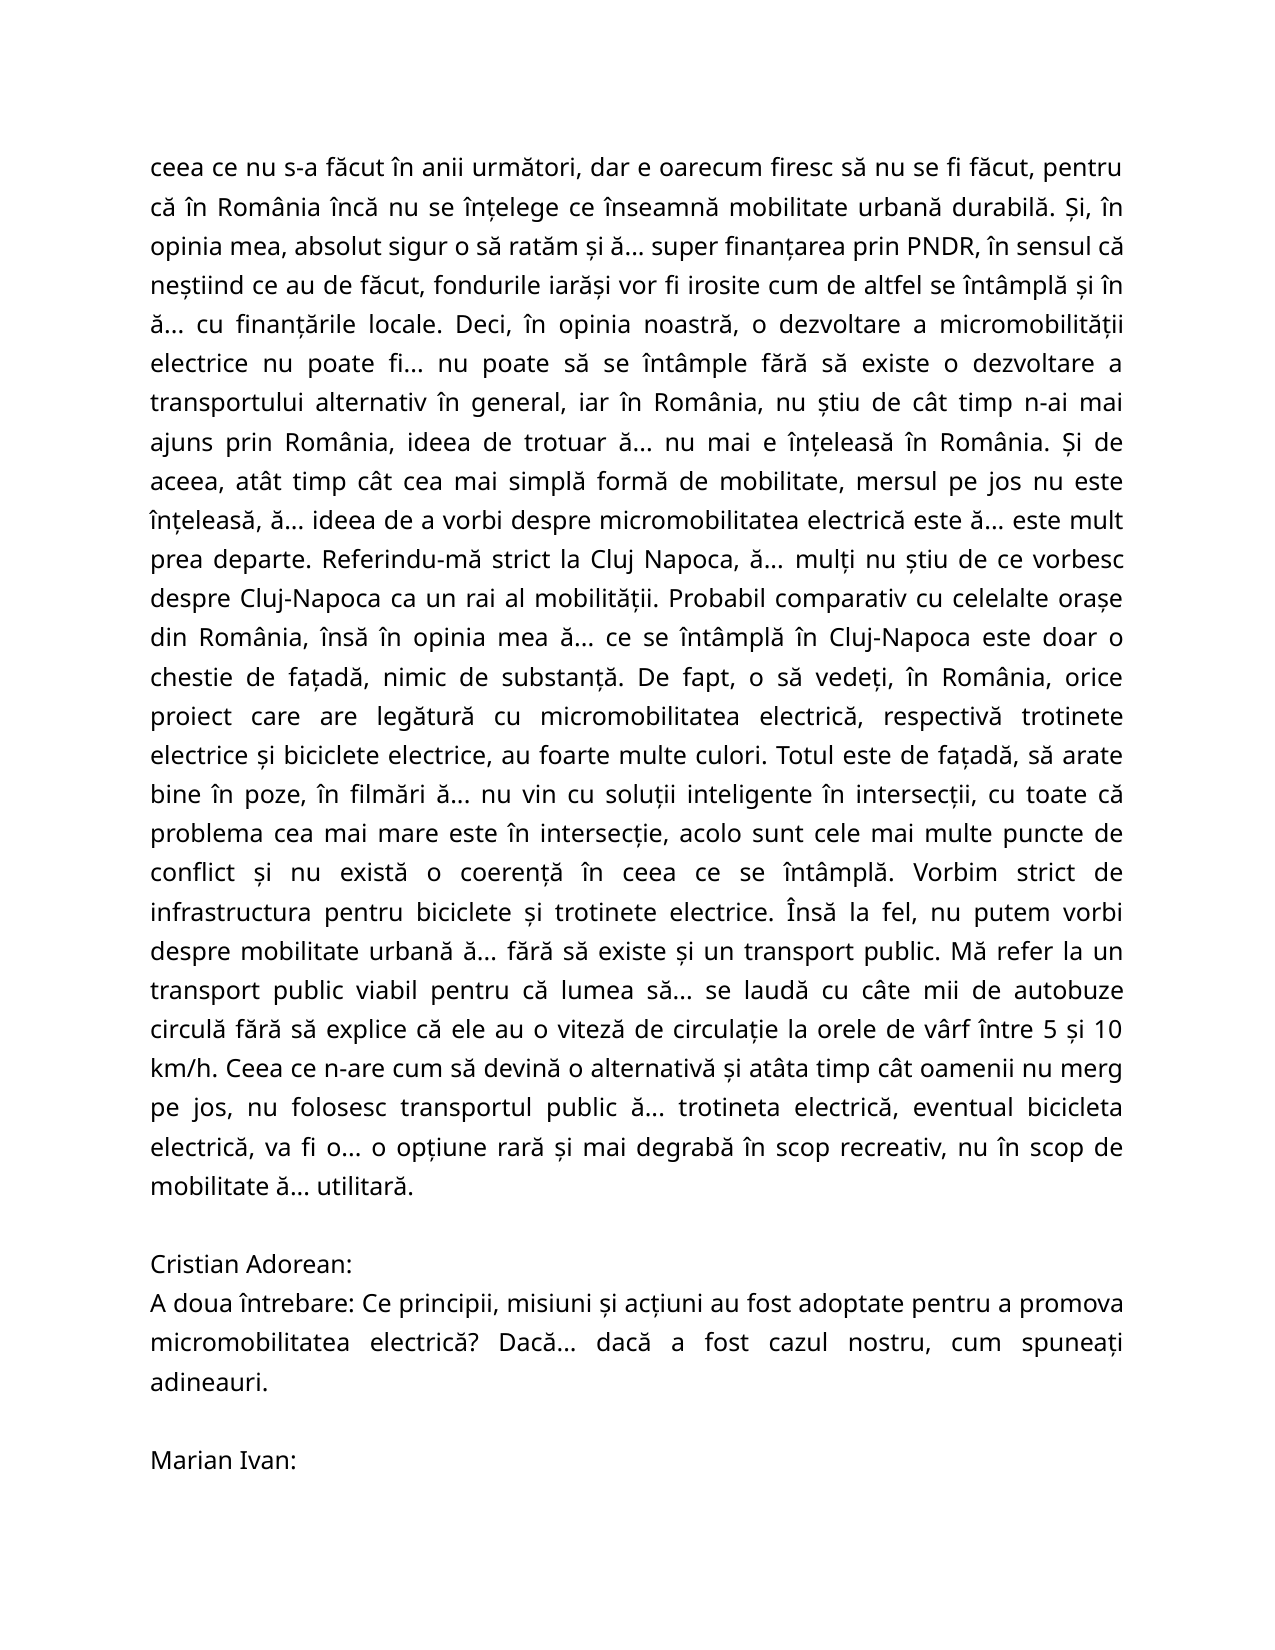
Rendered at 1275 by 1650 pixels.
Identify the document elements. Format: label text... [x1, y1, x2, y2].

text ceea ce nu s-a făcut în anii următori, dar e oarecum firesc să nu se fi făcut, pentru că în România încă nu se înțelege ce înseamnă mobilitate urbană durabilă. Și, în opinia mea, absolut sigur o să ratăm și ă... super finanțarea prin PNDR, în sensul că neștiind ce au de făcut, fondurile iarăși vor fi irosite cum de altfel se întâmplă și în ă... cu finanțările locale. Deci, în opinia noastră, o dezvoltare a micromobilității electrice nu poate fi... nu poate să se întâmple fără să existe o dezvoltare a transportului alternativ în general, iar în România, nu știu de cât timp n-ai mai ajuns prin România, ideea de trotuar ă... nu mai e înțeleasă în România. Și de aceea, atât timp cât cea mai simplă formă de mobilitate, mersul pe jos nu este înțeleasă, ă... ideea de a vorbi despre micromobilitatea electrică este ă... este mult prea departe. Referindu-mă strict la Cluj Napoca, ă... mulți nu știu de ce vorbesc despre Cluj-Napoca ca un rai al mobilității. Probabil comparativ cu celelalte orașe din România, însă în opinia mea ă... ce se întâmplă în Cluj-Napoca este doar o chestie de fațadă, nimic de substanță. De fapt, o să vedeți, în România, orice proiect care are legătură cu micromobilitatea electrică, respectivă trotinete electrice și biciclete electrice, au foarte multe culori. Totul este de fațadă, să arate bine în poze, în filmări ă... nu vin cu soluții inteligente în intersecții, cu toate că problema cea mai mare este în intersecție, acolo sunt cele mai multe puncte de conflict și nu există o coerență în ceea ce se întâmplă. Vorbim strict de infrastructura pentru biciclete și trotinete electrice. Însă la fel, nu putem vorbi despre mobilitate urbană ă... fără să existe și un transport public. Mă refer la un transport public viabil pentru că lumea să... se laudă cu câte mii de autobuze circulă fără să explice că ele au o viteză de circulație la orele de vârf între 5 și 10 km/h. Ceea ce n-are cum să devină o alternativă și atâta timp cât oamenii nu merg pe jos, nu folosesc transportul public ă... trotineta electrică, eventual bicicleta electrică, va fi o... o opțiune rară și mai degrabă în scop recreativ, nu în scop de mobilitate ă... utilitară. [150, 150, 1125, 1202]
text A doua întrebare: Ce principii, misiuni și acțiuni au fost adoptate pentru a promova micromobilitatea electrică? Dacă... dacă a fost cazul nostru, cum spuneați adineauri. [150, 1286, 1125, 1398]
text Marian Ivan: [150, 1442, 1125, 1477]
text Cristian Adorean: [150, 1247, 1125, 1281]
